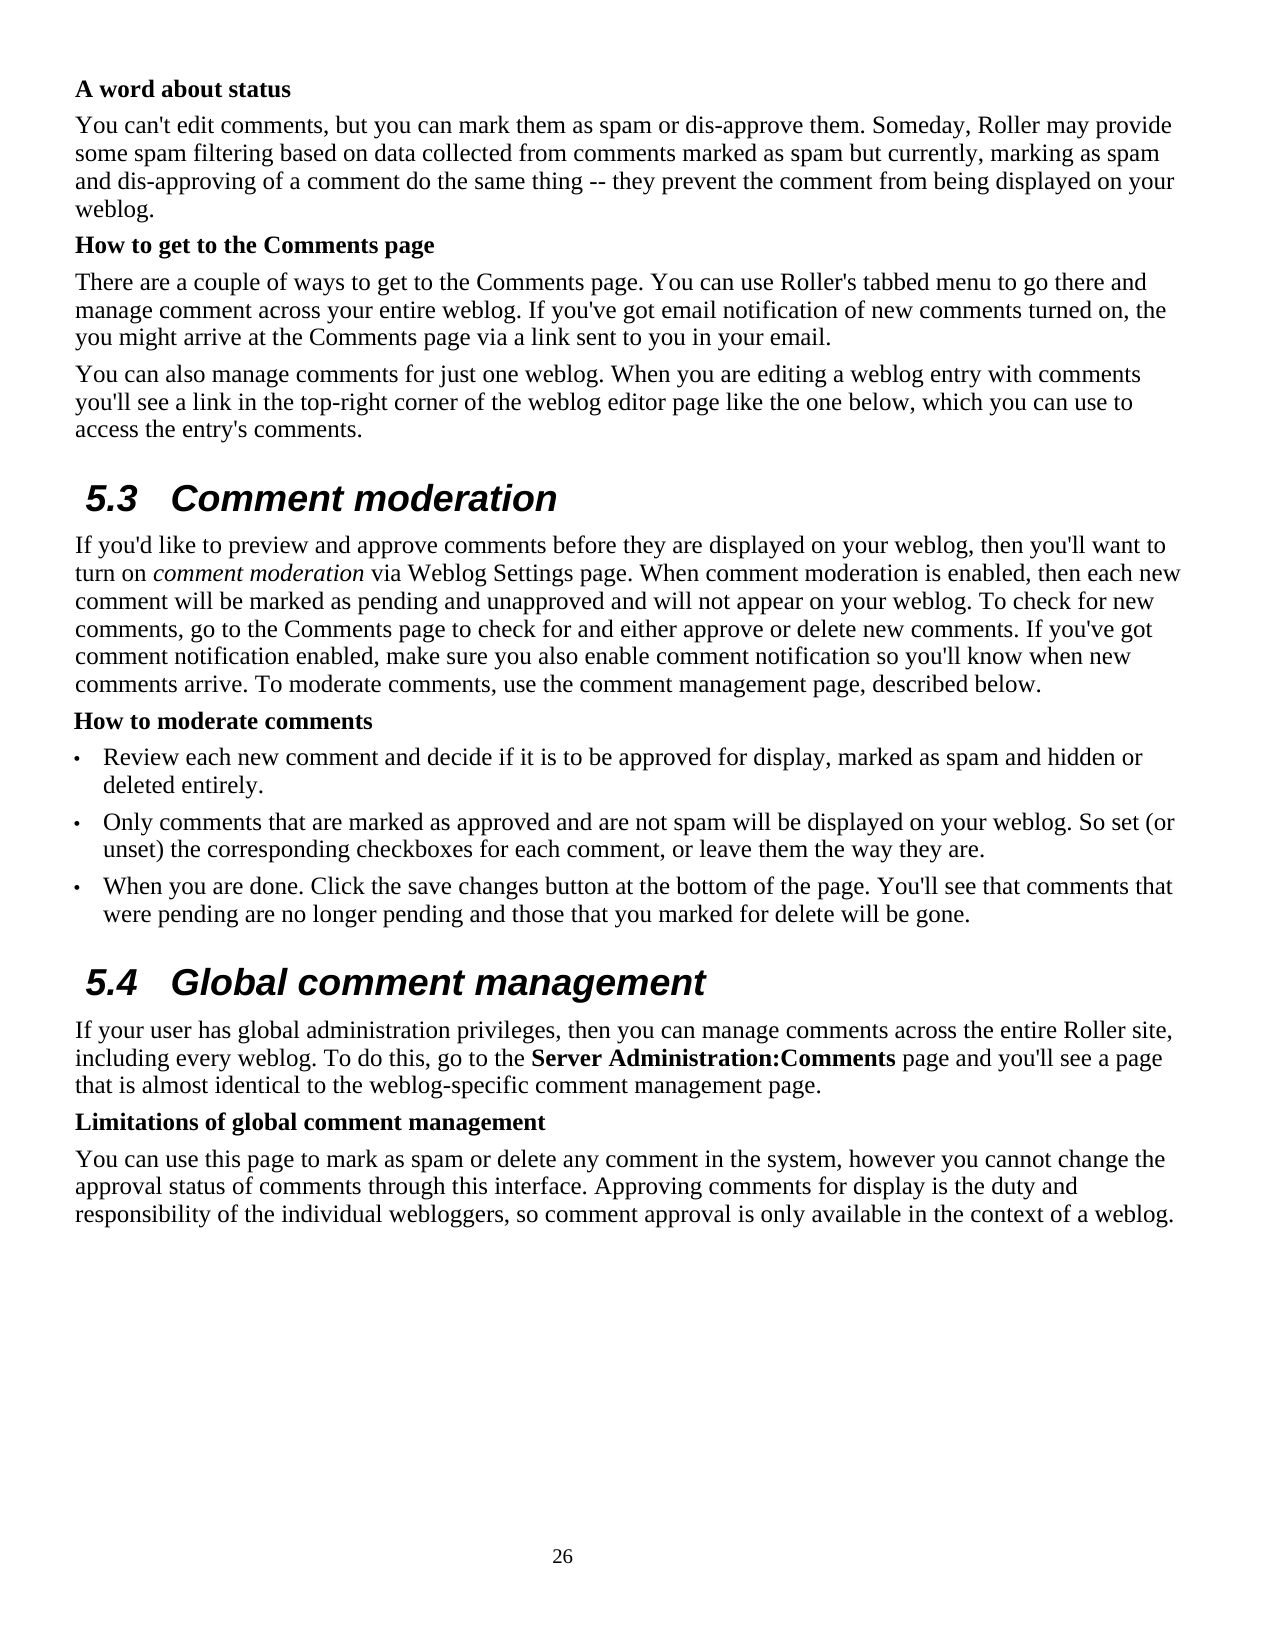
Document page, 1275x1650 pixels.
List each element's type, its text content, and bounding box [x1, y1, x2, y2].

text There are a couple of ways to get to the Comments page. You can use Roller's tabbed menu to go there and manage comment across your entire weblog. If you've got email notification of new comments turned on, the you might arrive at the Comments page via a link sent to you in your email. [75, 268, 1200, 351]
list Only comments that are marked as approved and are not spam will be displayed on your weblog. So set (or unset) the corresponding checkboxes for each comment, or leave them the way they are. [73, 808, 1200, 863]
text If you'd like to preview and approve comments before they are displayed on your weblog, then you'll want to turn on comment moderation via Weblog Settings page. When comment moderation is enabled, then each new comment will be marked as pending and unapproved and will not appear on your weblog. To check for new comments, go to the Comments page to check for and either approve or delete new comments. If you've got comment notification enabled, make sure you also enable comment notification so you'll know when new comments arrive. To moderate comments, use the comment management page, described below. [75, 532, 1200, 698]
text You can't edit comments, but you can mark them as spam or dis-approve them. Someday, Roller may provide some spam filtering based on data collected from comments marked as spam but currently, marking as spam and dis-approving of a comment do the same thing -- they prevent the comment from being displayed on your weblog. [75, 112, 1200, 222]
subtitle Global comment management [75, 962, 1200, 1003]
text How to moderate comments [73, 707, 1200, 734]
list Review each new comment and decide if it is to be approved for display, marked as spam and hidden or deleted entirely. [73, 743, 1200, 799]
list When you are done. Click the save changes button at the bottom of the page. You'll see that comments that were pending are no longer pending and those that you marked for delete will be gone. [73, 872, 1200, 928]
text How to get to the Comments page [75, 231, 1200, 259]
text You can use this page to mark as spam or delete any comment in the system, however you cannot change the approval status of comments through this interface. Approving comments for display is the duty and responsibility of the individual webloggers, so comment approval is only available in the context of a weblog. [75, 1145, 1200, 1228]
text If your user has global administration privileges, then you can manage comments across the entire Roller site, including every weblog. To do this, go to the Server Administration:Comments page and you'll see a page that is almost identical to the weblog-specific comment management page. [75, 1016, 1200, 1099]
subtitle Comment moderation [75, 477, 1200, 519]
text You can also manage comments for just one weblog. When you are editing a weblog entry with comments you'll see a link in the top-right corner of the weblog editor page like the one below, which you can use to access the entry's comments. [75, 360, 1200, 443]
text A word about status [75, 75, 1200, 103]
text Limitations of global comment management [75, 1108, 1200, 1136]
